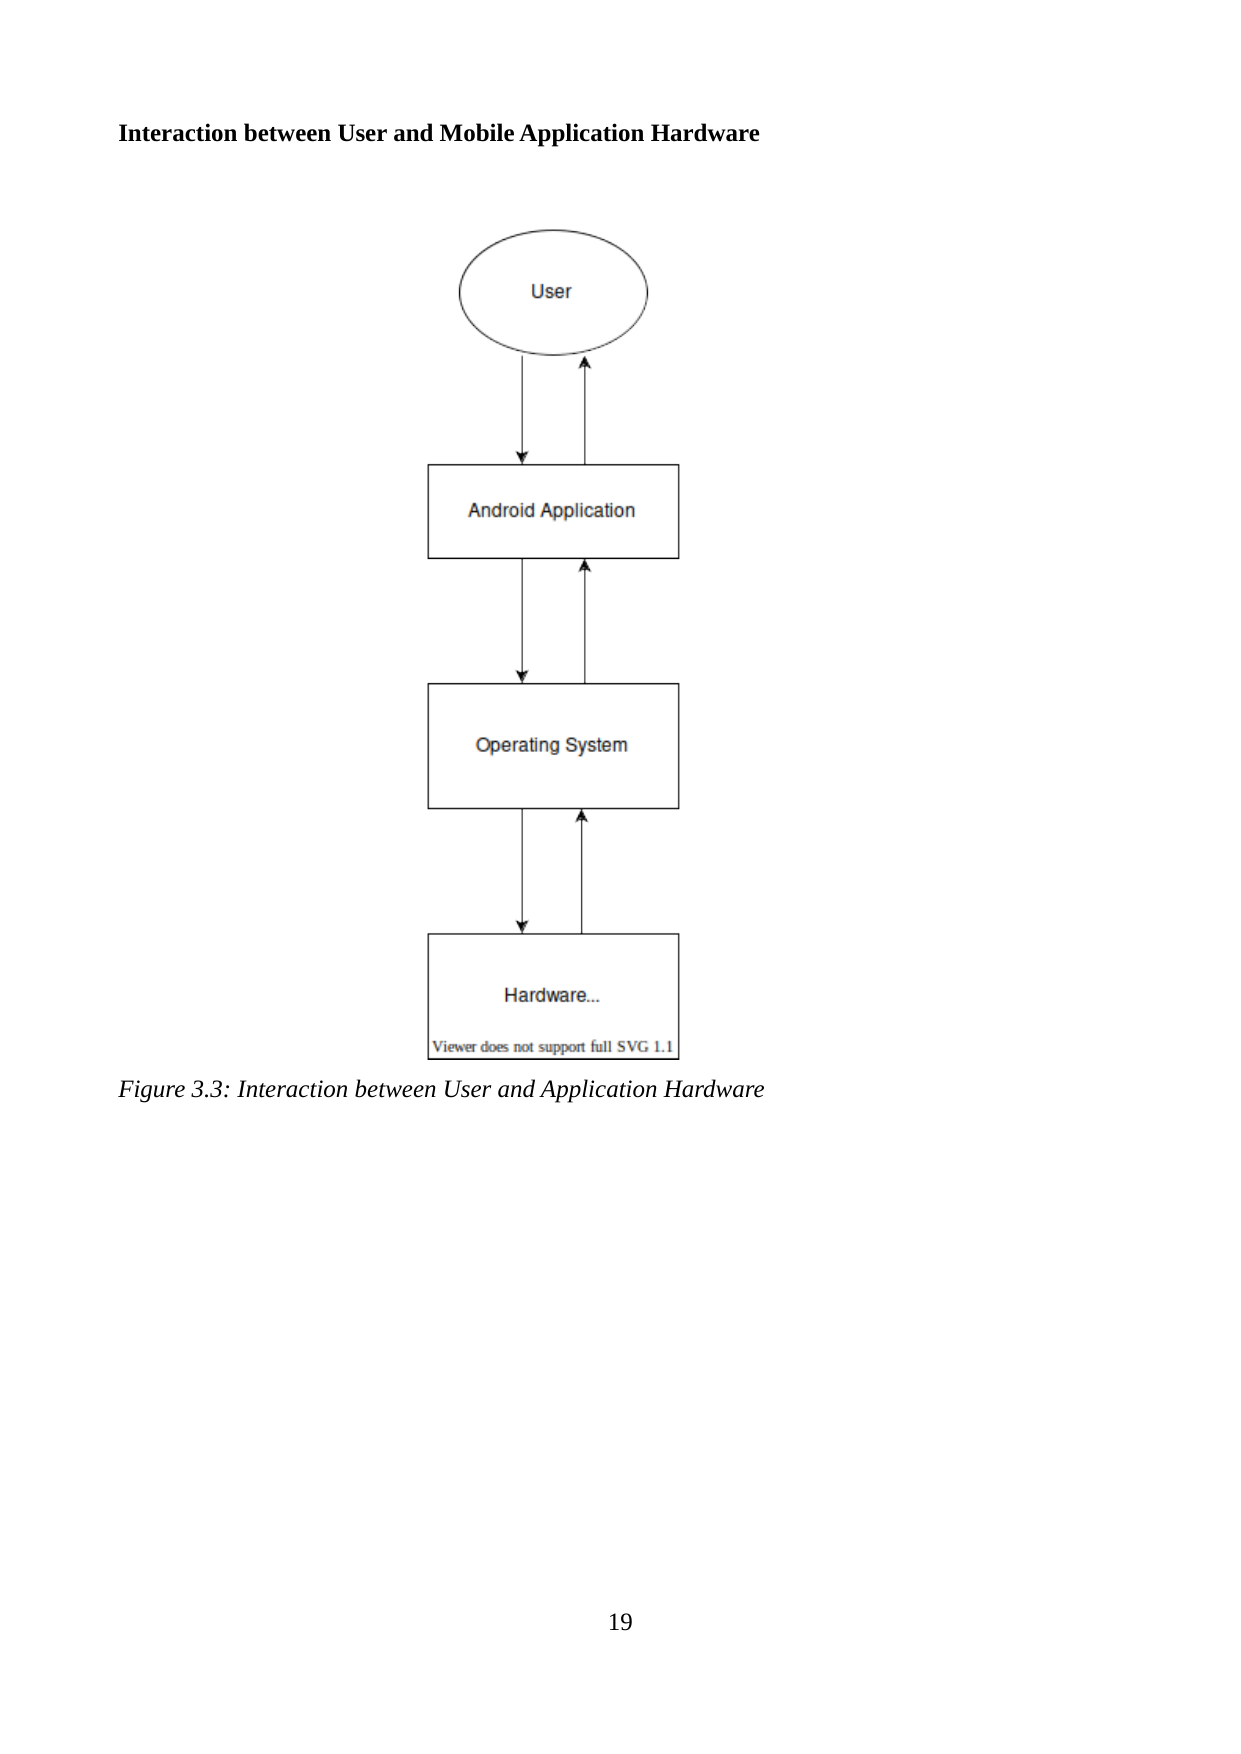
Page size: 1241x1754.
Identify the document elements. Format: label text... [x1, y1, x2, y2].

text Interaction between User and Mobile Application Hardware [118, 118, 1122, 147]
text Figure 3.3: Interaction between User and Application Hardware [118, 242, 1122, 1103]
picture [426, 228, 680, 1060]
